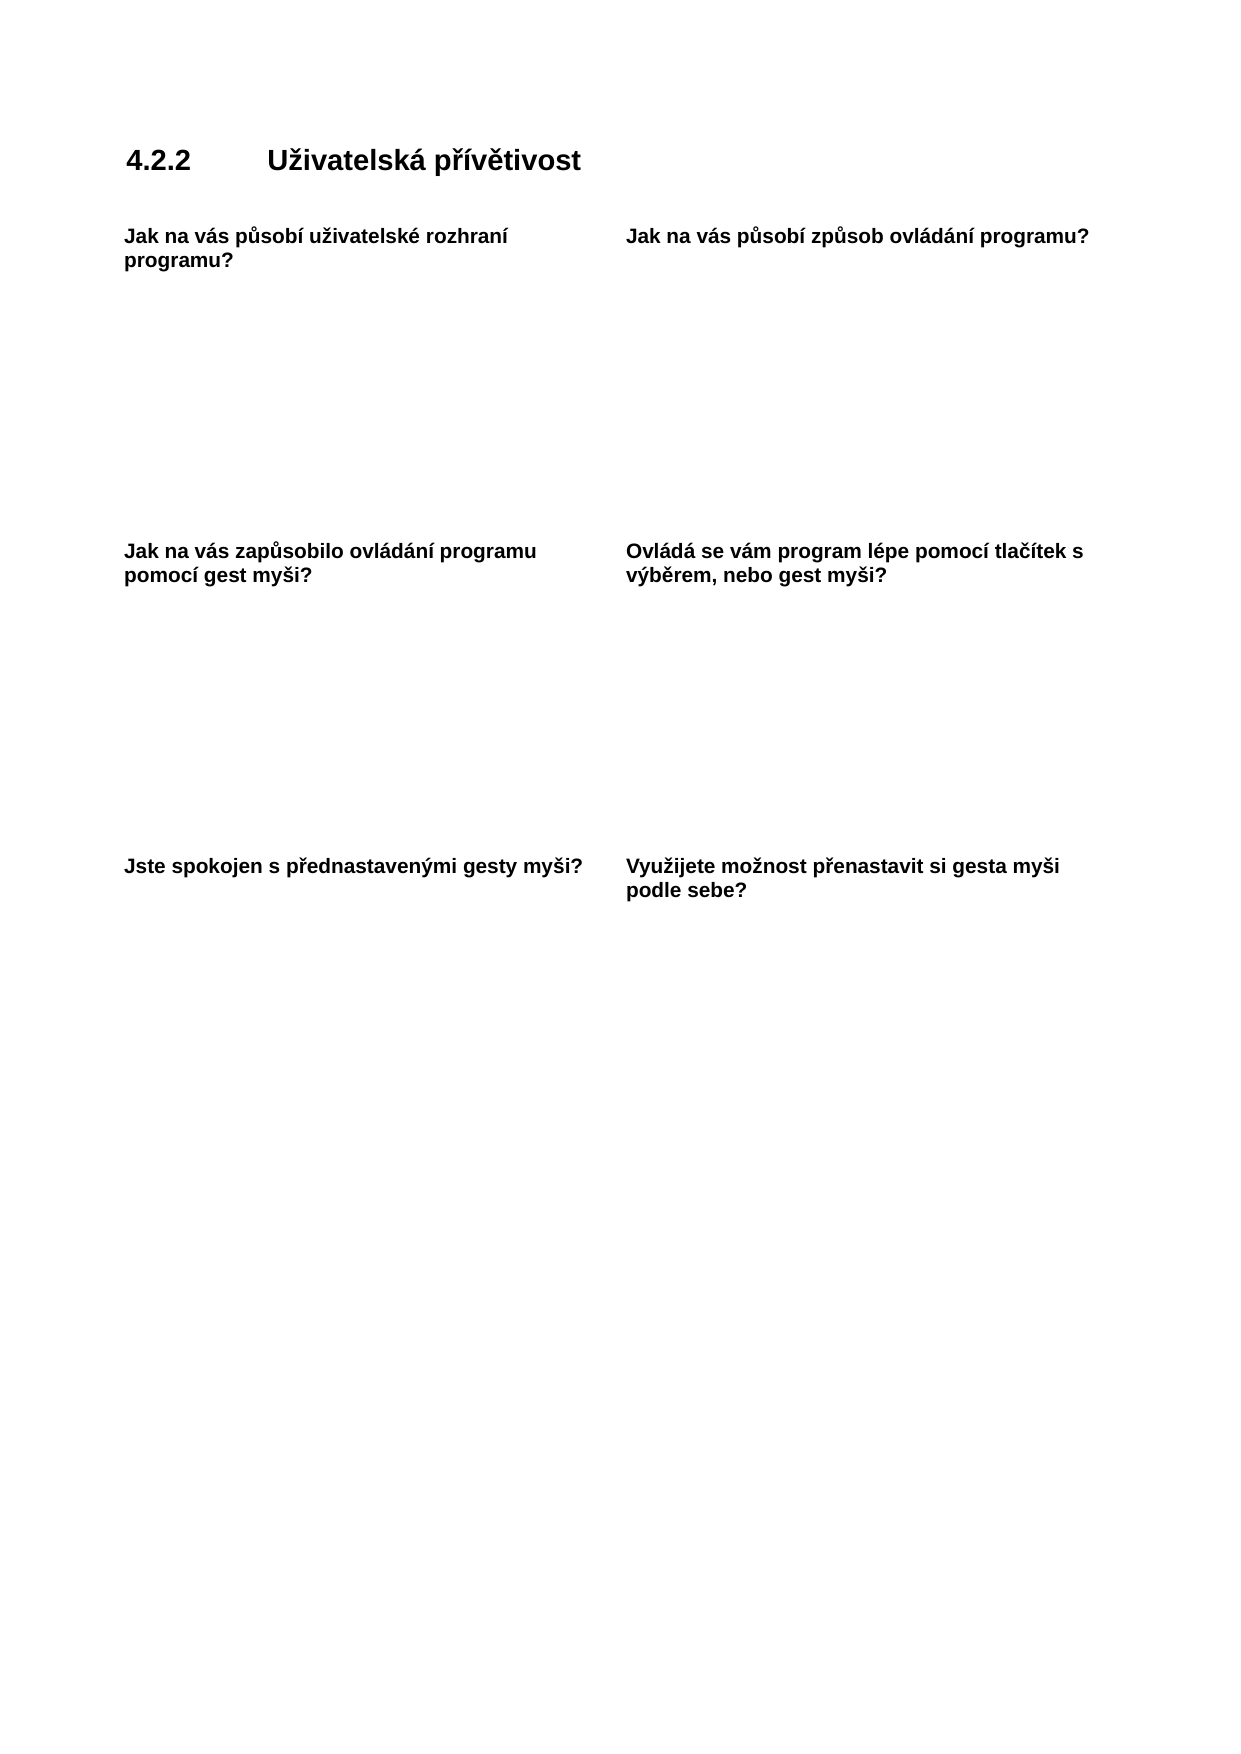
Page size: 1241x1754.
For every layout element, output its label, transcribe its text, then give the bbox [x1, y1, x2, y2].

subtitle Uživatelská přívětivost [118, 143, 1122, 177]
table_cell Jak na vás zapůsobilo ovládání programu pomocí gest myši? [118, 533, 620, 848]
table_header Jak na vás působí způsob ovládání programu? [620, 218, 1122, 533]
table_cell Ovládá se vám program lépe pomocí tlačítek s výběrem, nebo gest myši? [620, 533, 1122, 848]
table_cell Využijete možnost přenastavit si gesta myši podle sebe? [620, 849, 1122, 1164]
table_cell Jste spokojen s přednastavenými gesty myši? [118, 849, 620, 1164]
table_header Jak na vás působí uživatelské rozhraní programu? [118, 218, 620, 533]
